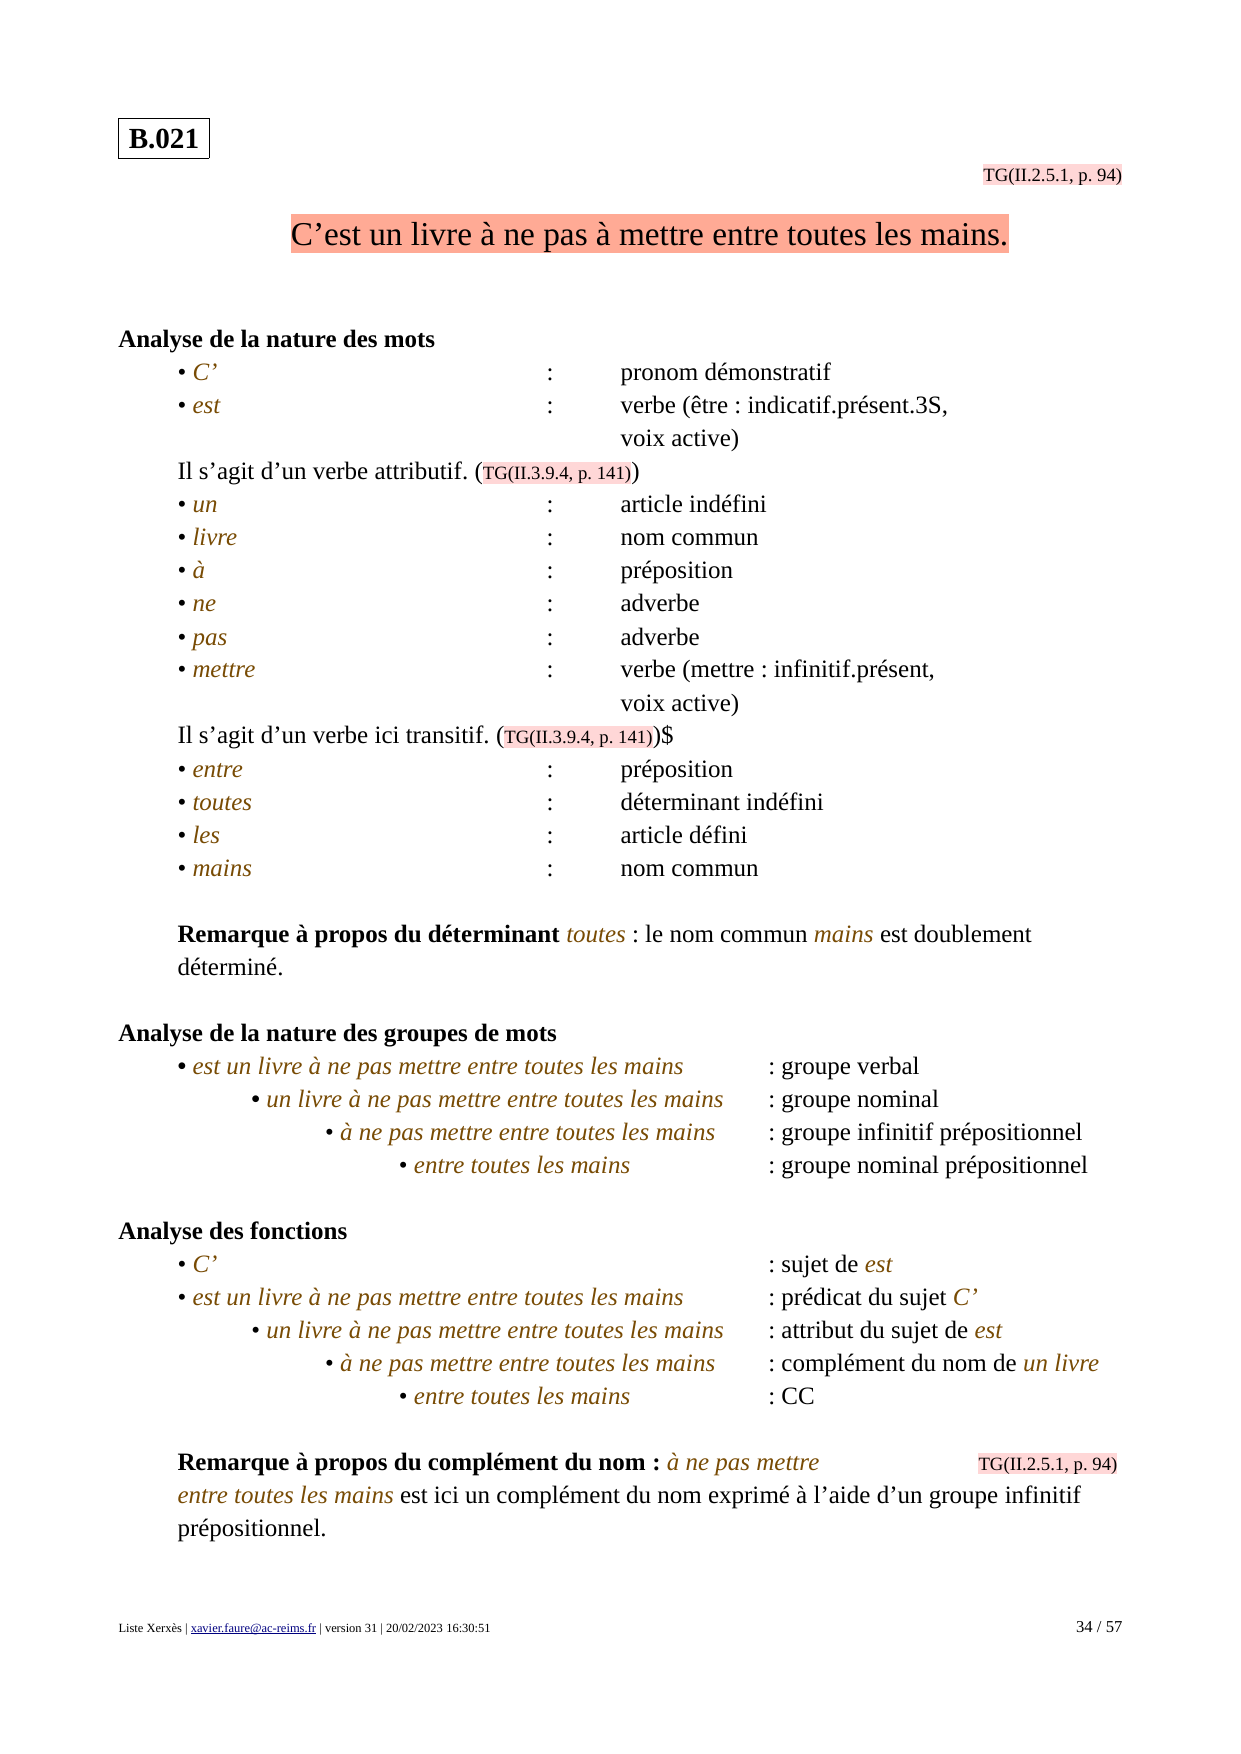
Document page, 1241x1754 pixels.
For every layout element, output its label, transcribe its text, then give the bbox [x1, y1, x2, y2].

text • pas : adverbe [177, 622, 1122, 650]
text • mains : nom commun [177, 853, 1122, 881]
text voix active) [177, 688, 1122, 716]
text • mettre : verbe (mettre : infinitif.présent, [177, 654, 1122, 683]
text • à ne pas mettre entre toutes les mains : groupe infinitif prépositionnel [177, 1117, 1122, 1146]
text Remarque à propos du complément du nom : à ne pas mettre TG(II.2.5.1, p. 94) [177, 1447, 1122, 1476]
text Il s’agit d’un verbe attributif. (TG(II.3.9.4, p. 141)) [177, 456, 1122, 485]
text • ne : adverbe [177, 588, 1122, 617]
text Analyse des fonctions [118, 1216, 1122, 1245]
text • à ne pas mettre entre toutes les mains : complément du nom de un livre [177, 1348, 1122, 1377]
text • un : article indéfini [177, 489, 1122, 518]
text voix active) [177, 423, 1122, 452]
text • C’ : sujet de est [177, 1249, 1122, 1278]
text C’est un livre à ne pas à mettre entre toutes les mains. [1009, 214, 1122, 253]
text • entre toutes les mains : CC [177, 1381, 1122, 1410]
text • un livre à ne pas mettre entre toutes les mains : groupe nominal [177, 1084, 1122, 1113]
text • les : article défini [177, 820, 1122, 848]
text TG(II.2.5.1, p. 94) [177, 164, 983, 185]
text Remarque à propos du déterminant toutes : le nom commun mains est doublement déterminé. [177, 919, 1122, 981]
text C’est un livre à ne pas à mettre entre toutes les mains. [177, 214, 291, 253]
text entre toutes les mains est ici un complément du nom exprimé à l’aide d’un groupe infinitif prépositionnel. [177, 1480, 1122, 1542]
text • un livre à ne pas mettre entre toutes les mains : attribut du sujet de est [177, 1315, 1122, 1344]
text Analyse de la nature des mots [118, 324, 1122, 353]
text • C’ : pronom démonstratif [177, 357, 1122, 386]
text • est un livre à ne pas mettre entre toutes les mains : groupe verbal [177, 1051, 1122, 1079]
text Il s’agit d’un verbe ici transitif. (TG(II.3.9.4, p. 141))$ [177, 721, 1122, 749]
text B.021 [119, 119, 209, 158]
text • est un livre à ne pas mettre entre toutes les mains : prédicat du sujet C’ [177, 1282, 1122, 1311]
text • toutes : déterminant indéfini [177, 787, 1122, 815]
text • entre : préposition [177, 754, 1122, 782]
text Analyse de la nature des groupes de mots [118, 1018, 1122, 1047]
text [210, 118, 1122, 158]
text • à : préposition [177, 556, 1122, 584]
text • livre : nom commun [177, 522, 1122, 551]
text • est : verbe (être : indicatif.présent.3S, [177, 390, 1122, 419]
text • entre toutes les mains : groupe nominal prépositionnel [177, 1150, 1122, 1179]
